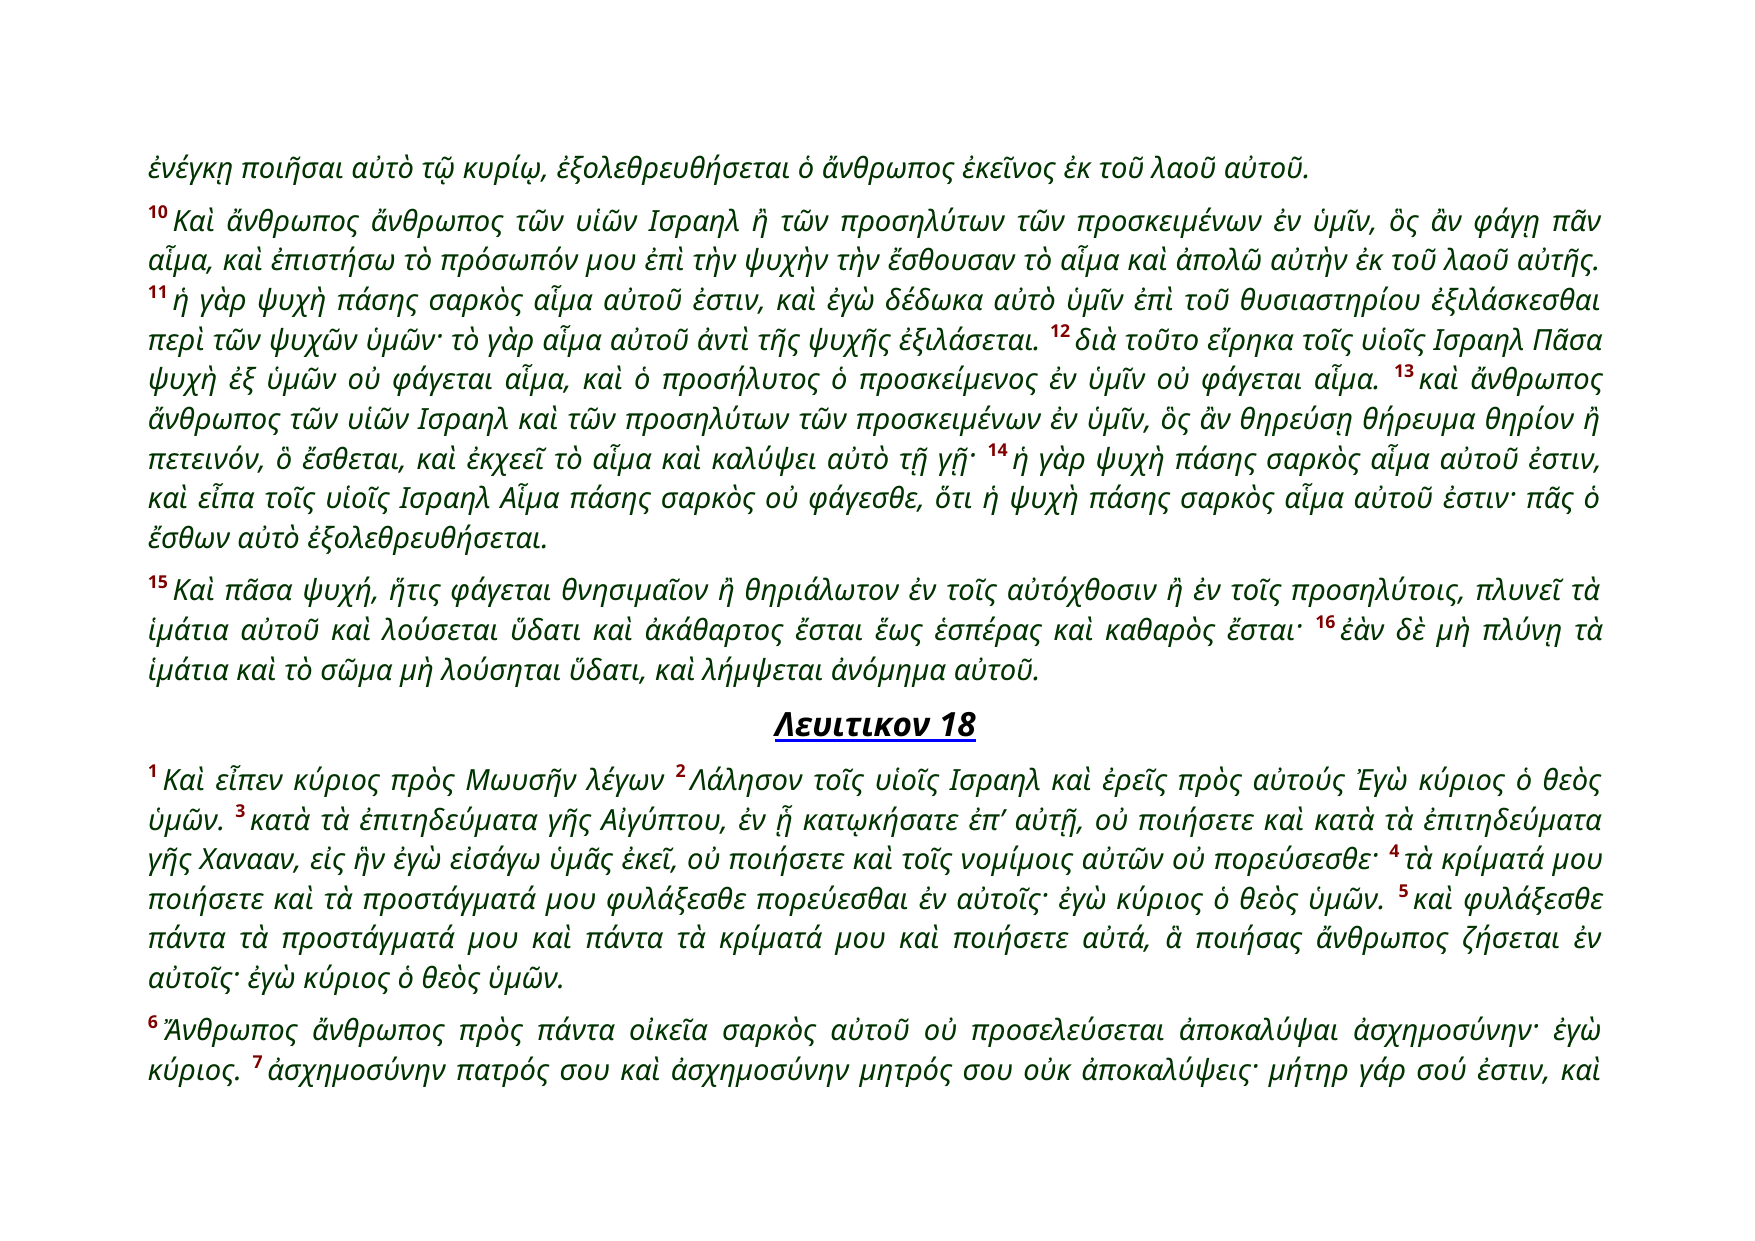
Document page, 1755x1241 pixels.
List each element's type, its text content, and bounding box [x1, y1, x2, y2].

text 6 Ἄνθρωπος ἄνθρωπος πρὸς πάντα οἰκεῖα σαρκὸς αὐτοῦ οὐ προσελεύσεται ἀποκαλύψαι ἀσχημοσύνην· ἐγὼ κύριος. 7 ἀσχημοσύνην πατρός σου καὶ ἀσχημοσύνην μητρός σου οὐκ ἀποκαλύψεις· μήτηρ γάρ σού ἐστιν, καὶ [148, 1010, 1606, 1089]
text 10 Καὶ ἄνθρωπος ἄνθρωπος τῶν υἱῶν Ισραηλ ἢ τῶν προσηλύτων τῶν προσκειμένων ἐν ὑμῖν, ὃς ἂν φάγῃ πᾶν αἷμα, καὶ ἐπιστήσω τὸ πρόσωπόν μου ἐπὶ τὴν ψυχὴν τὴν ἔσθουσαν τὸ αἷμα καὶ ἀπολῶ αὐτὴν ἐκ τοῦ λαοῦ αὐτῆς. 11 ἡ γὰρ ψυχὴ πάσης σαρκὸς αἷμα αὐτοῦ ἐστιν, καὶ ἐγὼ δέδωκα αὐτὸ ὑμῖν ἐπὶ τοῦ θυσιαστηρίου ἐξιλάσκεσθαι περὶ τῶν ψυχῶν ὑμῶν· τὸ γὰρ αἷμα αὐτοῦ ἀντὶ τῆς ψυχῆς ἐξιλάσεται. 12 διὰ τοῦτο εἴρηκα τοῖς υἱοῖς Ισραηλ Πᾶσα ψυχὴ ἐξ ὑμῶν οὐ φάγεται αἷμα, καὶ ὁ προσήλυτος ὁ προσκείμενος ἐν ὑμῖν οὐ φάγεται αἷμα. 13 καὶ ἄνθρωπος ἄνθρωπος τῶν υἱῶν Ισραηλ καὶ τῶν προσηλύτων τῶν προσκειμένων ἐν ὑμῖν, ὃς ἂν θηρεύσῃ θήρευμα θηρίον ἢ πετεινόν, ὃ ἔσθεται, καὶ ἐκχεεῖ τὸ αἷμα καὶ καλύψει αὐτὸ τῇ γῇ· 14 ἡ γὰρ ψυχὴ πάσης σαρκὸς αἷμα αὐτοῦ ἐστιν, καὶ εἶπα τοῖς υἱοῖς Ισραηλ Αἷμα πάσης σαρκὸς οὐ φάγεσθε, ὅτι ἡ ψυχὴ πάσης σαρκὸς αἷμα αὐτοῦ ἐστιν· πᾶς ὁ ἔσθων αὐτὸ ἐξολεθρευθήσεται. [148, 200, 1606, 557]
text 15 Καὶ πᾶσα ψυχή, ἥτις φάγεται θνησιμαῖον ἢ θηριάλωτον ἐν τοῖς αὐτόχθοσιν ἢ ἐν τοῖς προσηλύτοις, πλυνεῖ τὰ ἱμάτια αὐτοῦ καὶ λούσεται ὕδατι καὶ ἀκάθαρτος ἔσται ἕως ἑσπέρας καὶ καθαρὸς ἔσται· 16 ἐὰν δὲ μὴ πλύνῃ τὰ ἱμάτια καὶ τὸ σῶμα μὴ λούσηται ὕδατι, καὶ λήμψεται ἀνόμημα αὐτοῦ. [148, 569, 1606, 689]
text Λευιτικον 18 [148, 701, 1606, 747]
text 1 Καὶ εἶπεν κύριος πρὸς Μωυσῆν λέγων 2 Λάλησον τοῖς υἱοῖς Ισραηλ καὶ ἐρεῖς πρὸς αὐτούς Ἐγὼ κύριος ὁ θεὸς ὑμῶν. 3 κατὰ τὰ ἐπιτηδεύματα γῆς Αἰγύπτου, ἐν ᾗ κατῳκήσατε ἐπ’ αὐτῇ, οὐ ποιήσετε καὶ κατὰ τὰ ἐπιτηδεύματα γῆς Χανααν, εἰς ἣν ἐγὼ εἰσάγω ὑμᾶς ἐκεῖ, οὐ ποιήσετε καὶ τοῖς νομίμοις αὐτῶν οὐ πορεύσεσθε· 4 τὰ κρίματά μου ποιήσετε καὶ τὰ προστάγματά μου φυλάξεσθε πορεύεσθαι ἐν αὐτοῖς· ἐγὼ κύριος ὁ θεὸς ὑμῶν. 5 καὶ φυλάξεσθε πάντα τὰ προστάγματά μου καὶ πάντα τὰ κρίματά μου καὶ ποιήσετε αὐτά, ἃ ποιήσας ἄνθρωπος ζήσεται ἐν αὐτοῖς· ἐγὼ κύριος ὁ θεὸς ὑμῶν. [148, 759, 1606, 997]
text ἐνέγκῃ ποιῆσαι αὐτὸ τῷ κυρίῳ, ἐξολεθρευθήσεται ὁ ἄνθρωπος ἐκεῖνος ἐκ τοῦ λαοῦ αὐτοῦ. [148, 148, 1606, 187]
